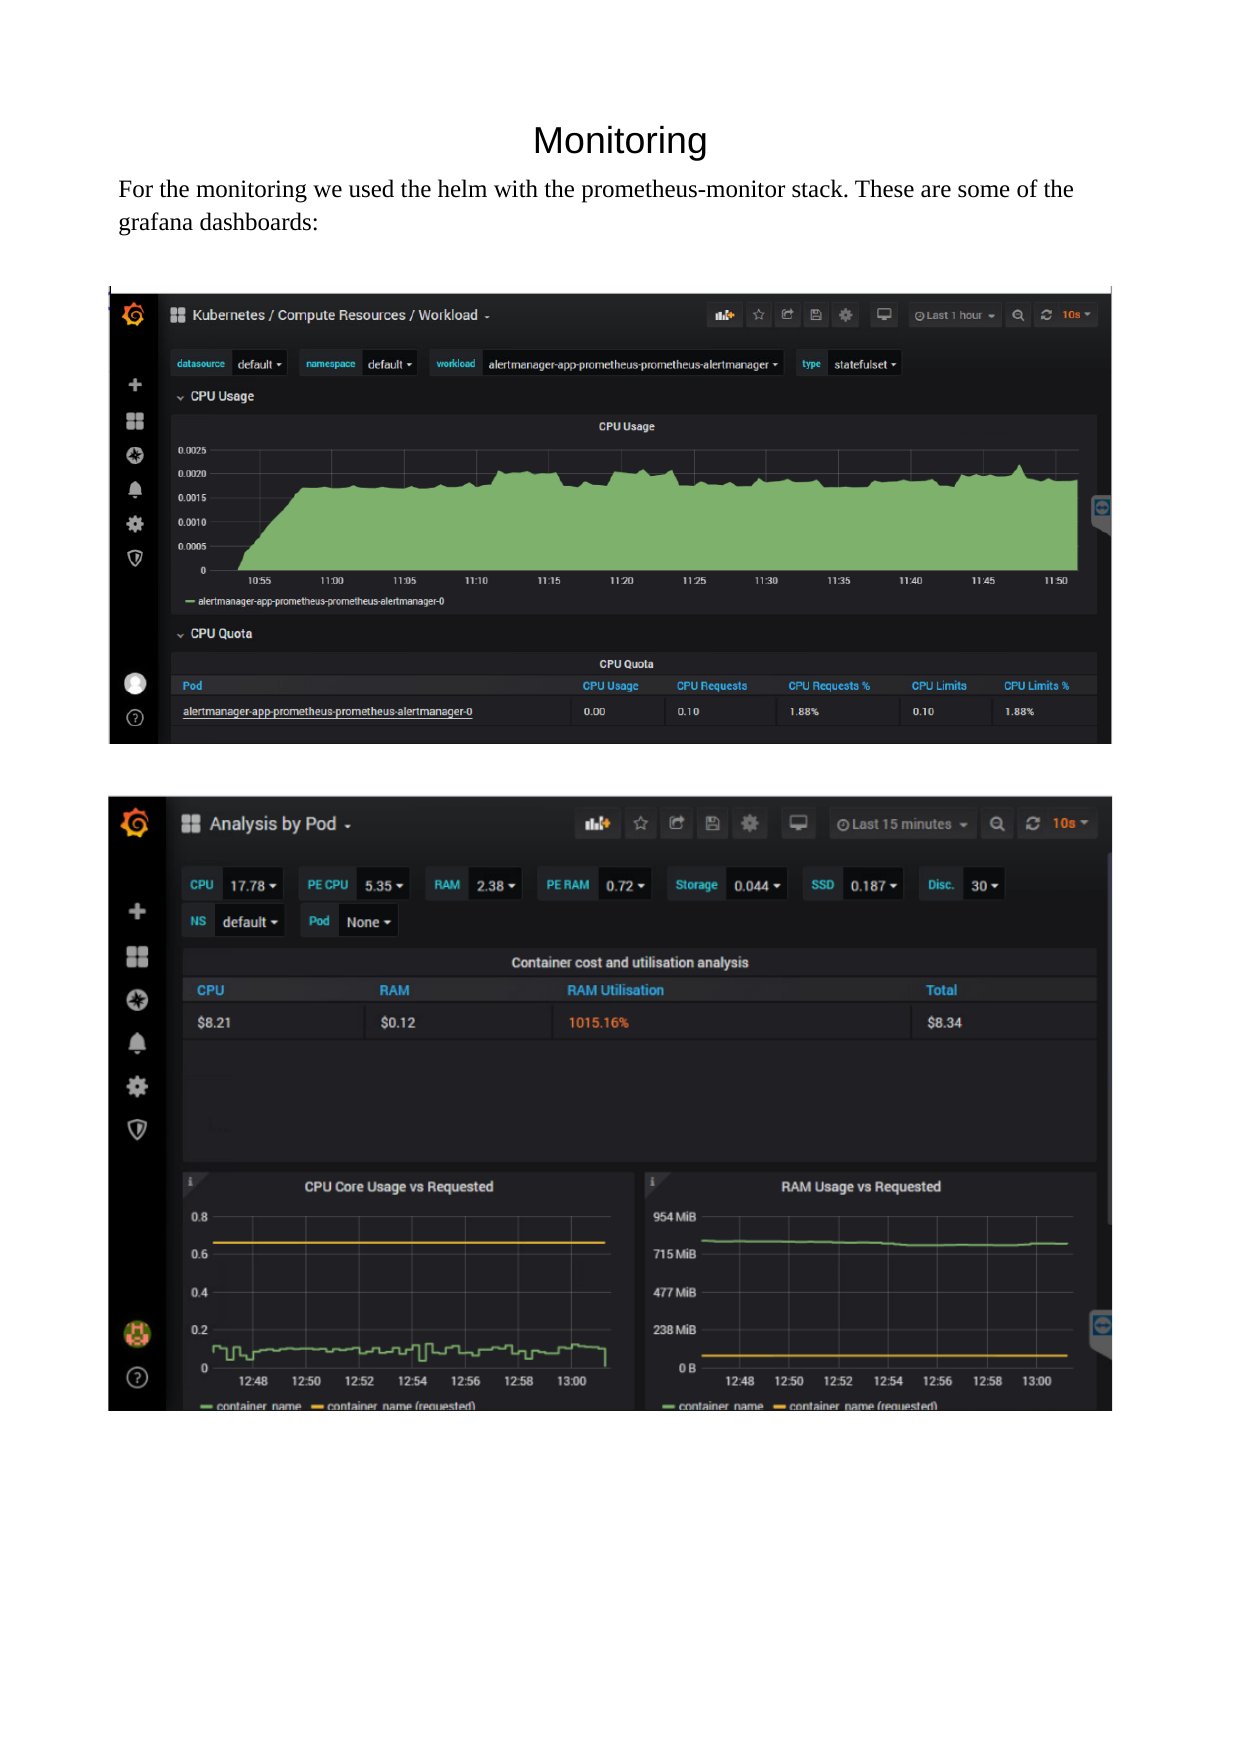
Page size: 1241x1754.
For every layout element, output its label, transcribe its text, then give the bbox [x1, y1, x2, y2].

text For the monitoring we used the helm with the prometheus-monitor stack. These are some of the grafana dashboards: [118, 174, 1122, 236]
picture [108, 793, 1113, 1411]
subtitle Monitoring [118, 118, 1122, 161]
picture [108, 286, 1113, 744]
